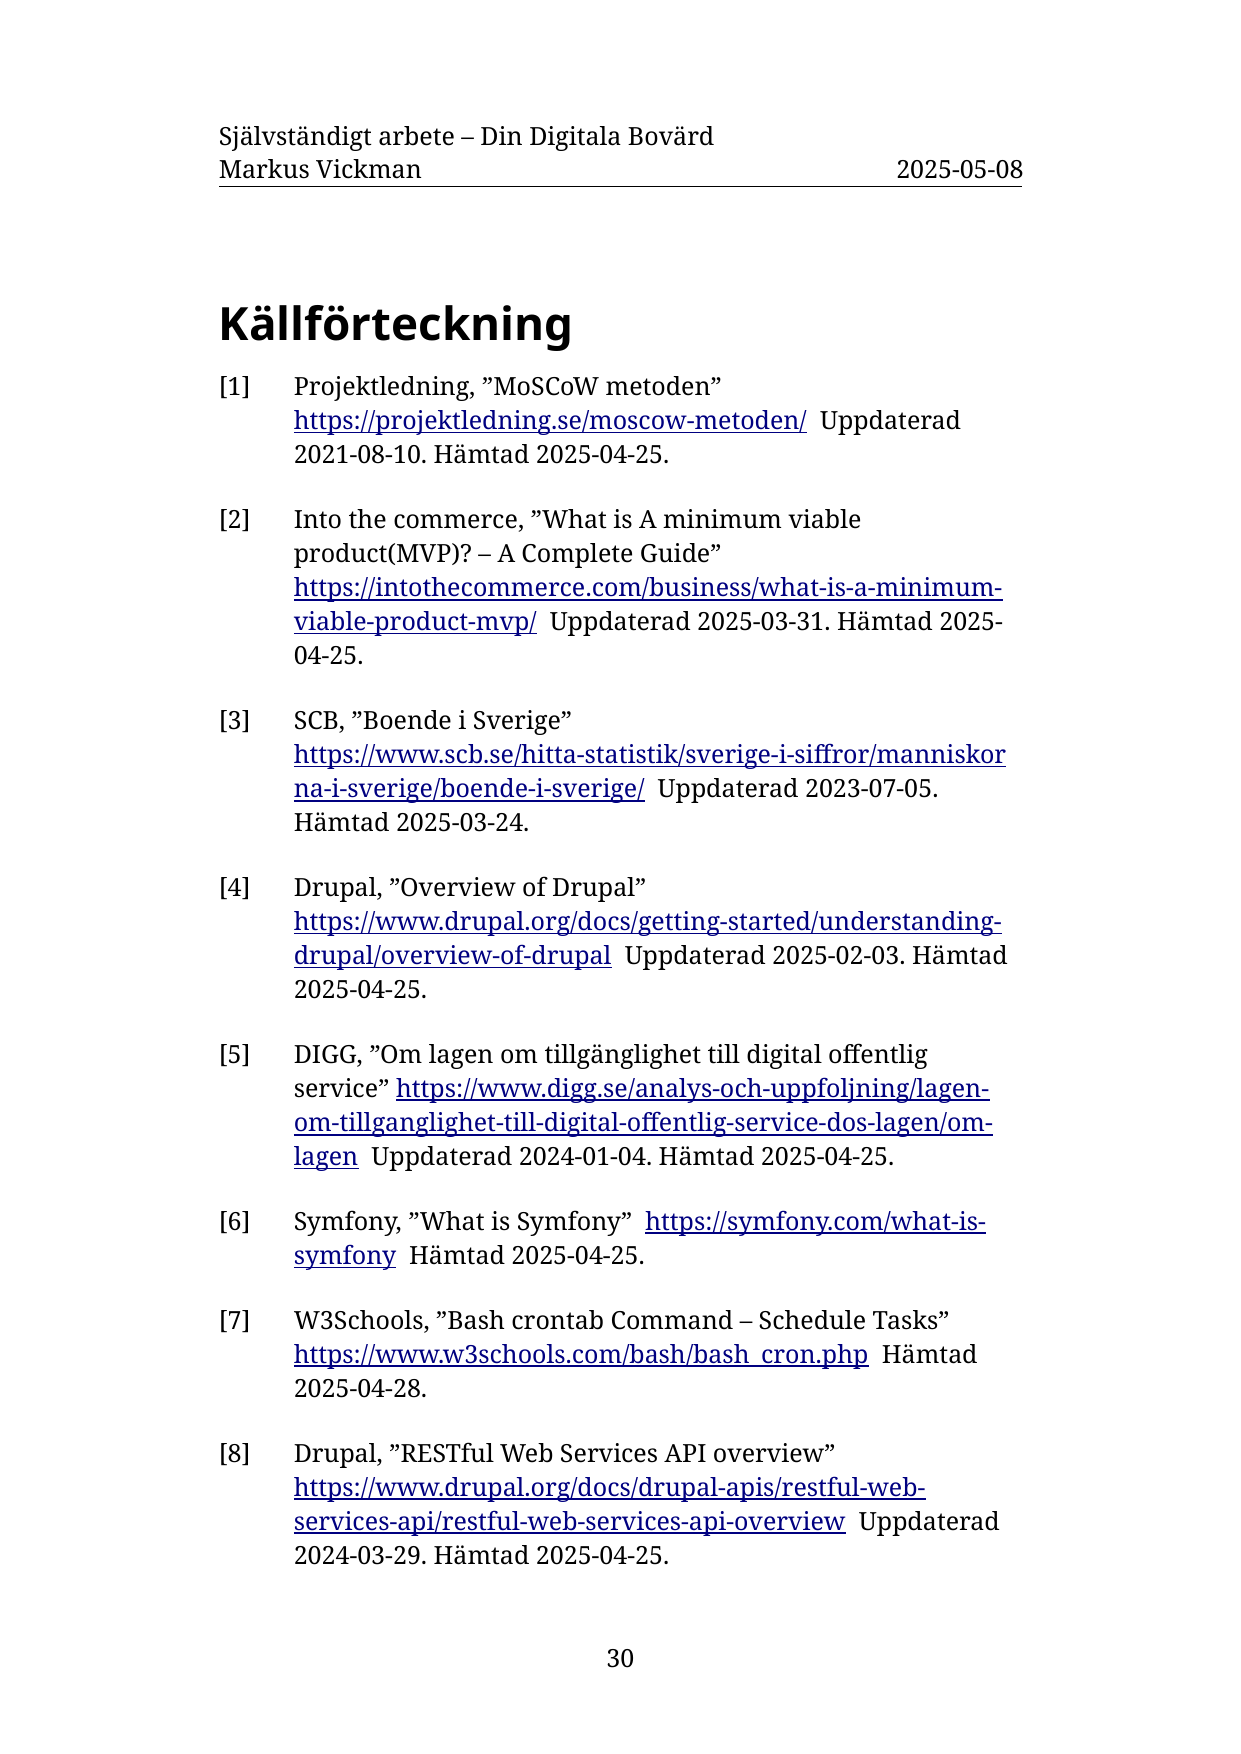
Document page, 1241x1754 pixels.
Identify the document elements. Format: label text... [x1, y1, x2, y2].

list Into the commerce, ”What is A minimum viable product(MVP)? – A Complete Guide” https://intothecommerce.com/business/what-is-a-minimum-viable-product-mvp/ Uppdaterad 2025-03-31. Hämtad 2025-04-25. [218, 502, 1022, 672]
list Drupal, ”RESTful Web Services API overview” https://www.drupal.org/docs/drupal-apis/restful-web-services-api/restful-web-services-api-overview Uppdaterad 2024-03-29. Hämtad 2025-04-25. [218, 1435, 1022, 1572]
list SCB, ”Boende i Sverige” https://www.scb.se/hitta-statistik/sverige-i-siffror/manniskorna-i-sverige/boende-i-sverige/ Uppdaterad 2023-07-05. Hämtad 2025-03-24. [218, 703, 1022, 839]
list W3Schools, ”Bash crontab Command – Schedule Tasks” https://www.w3schools.com/bash/bash_cron.php Hämtad 2025-04-28. [218, 1302, 1022, 1405]
list Projektledning, ”MoSCoW metoden” https://projektledning.se/moscow-metoden/ Uppdaterad 2021-08-10. Hämtad 2025-04-25. [218, 369, 1022, 471]
list Drupal, ”Overview of Drupal” https://www.drupal.org/docs/getting-started/understanding-drupal/overview-of-drupal Uppdaterad 2025-02-03. Hämtad 2025-04-25. [218, 870, 1022, 1006]
list DIGG, ”Om lagen om tillgänglighet till digital offentlig service” https://www.digg.se/analys-och-uppfoljning/lagen-om-tillganglighet-till-digital-offentlig-service-dos-lagen/om-lagen Uppdaterad 2024-01-04. Hämtad 2025-04-25. [218, 1037, 1022, 1173]
subtitle Källförteckning [218, 291, 1022, 353]
list Symfony, ”What is Symfony” https://symfony.com/what-is-symfony Hämtad 2025-04-25. [218, 1204, 1022, 1272]
